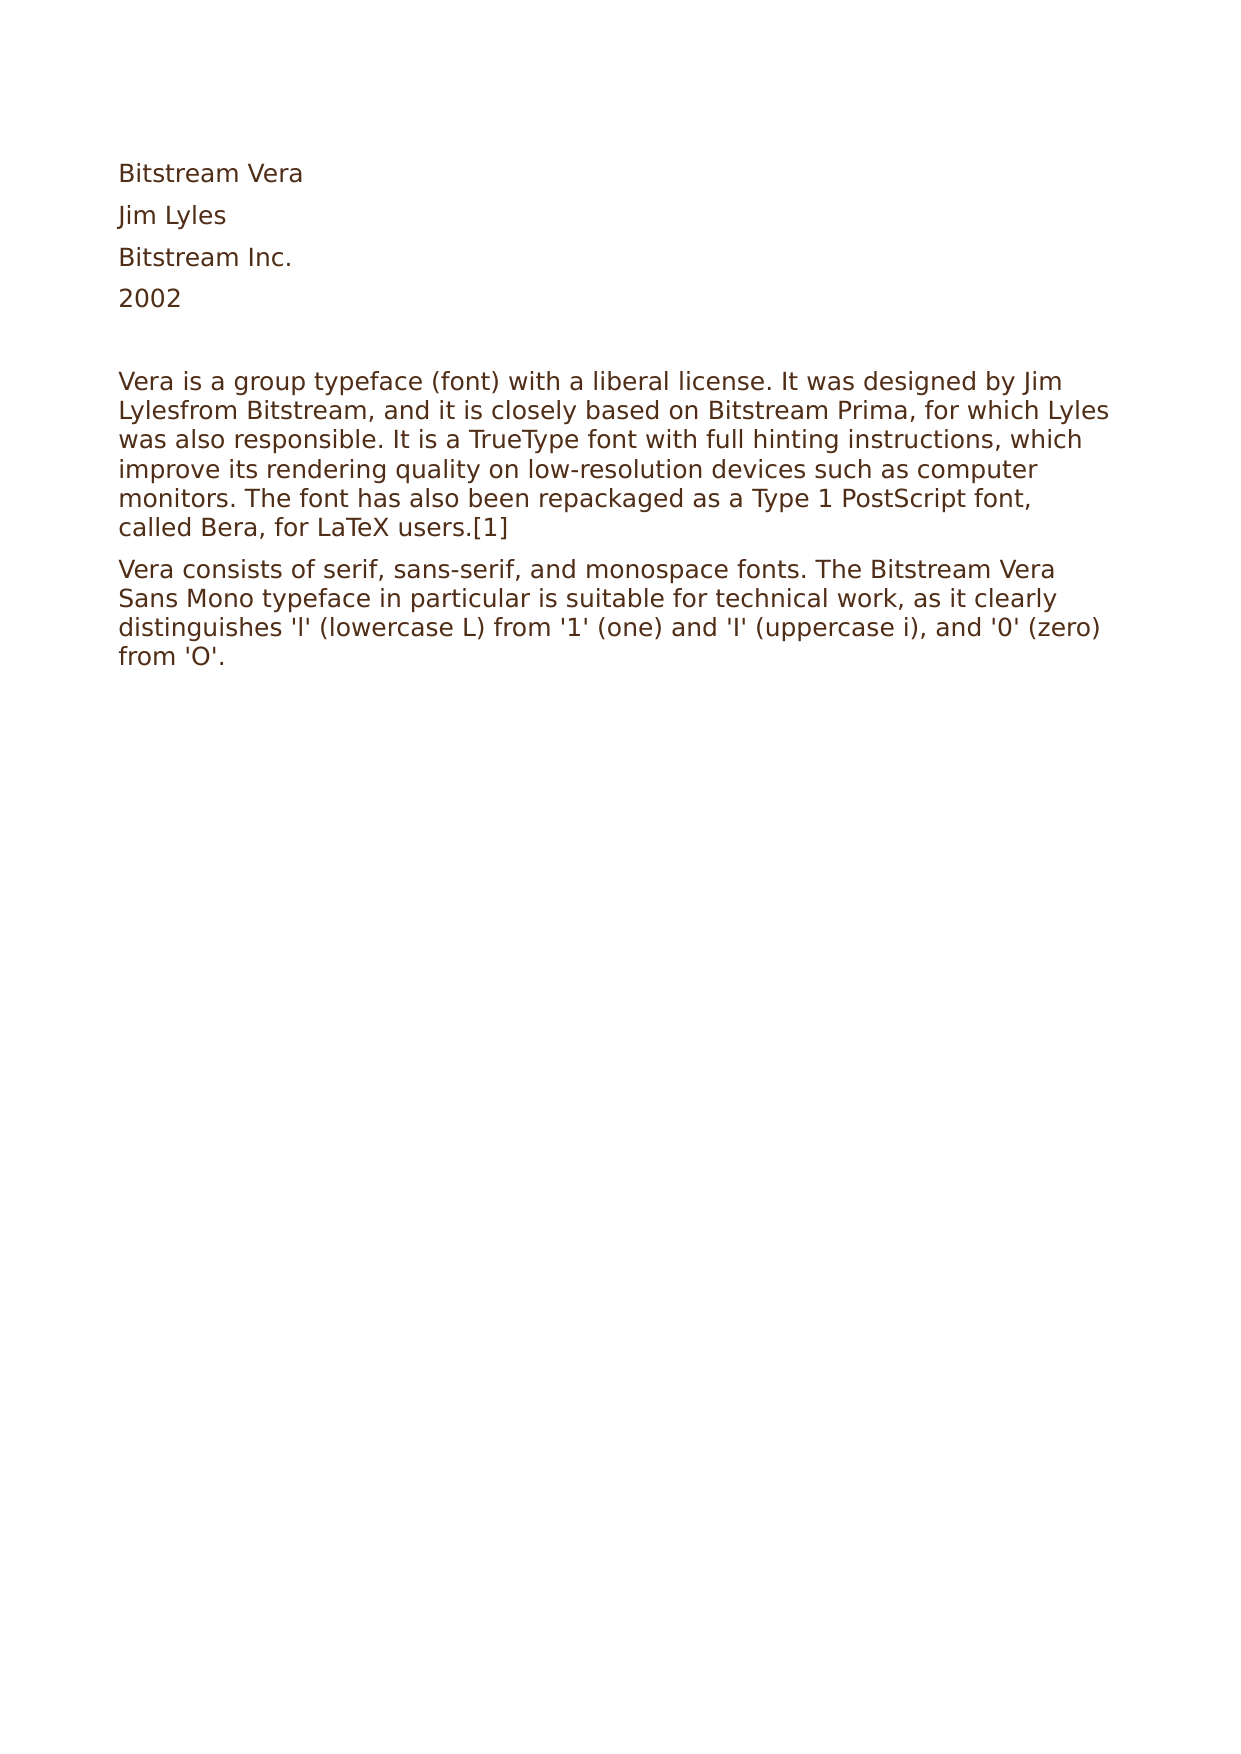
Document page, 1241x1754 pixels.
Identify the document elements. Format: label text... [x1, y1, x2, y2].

text Vera consists of serif, sans-serif, and monospace fonts. The Bitstream Vera Sans Mono typeface in particular is suitable for technical work, as it clearly distinguishes 'l' (lowercase L) from '1' (one) and 'I' (uppercase i), and '0' (zero) from 'O'. [118, 555, 1122, 671]
text Bitstream Inc. [118, 243, 1122, 272]
text 2002 [118, 284, 1122, 313]
text Vera is a group typeface (font) with a liberal license. It was designed by Jim Lylesfrom Bitstream, and it is closely based on Bitstream Prima, for which Lyles was also responsible. It is a TrueType font with full hinting instructions, which improve its rendering quality on low-resolution devices such as computer monitors. The font has also been repackaged as a Type 1 PostScript font, called Bera, for LaTeX users.[1] [118, 367, 1122, 542]
text Bitstream Vera [118, 159, 1122, 188]
text Jim Lyles [118, 201, 1122, 230]
